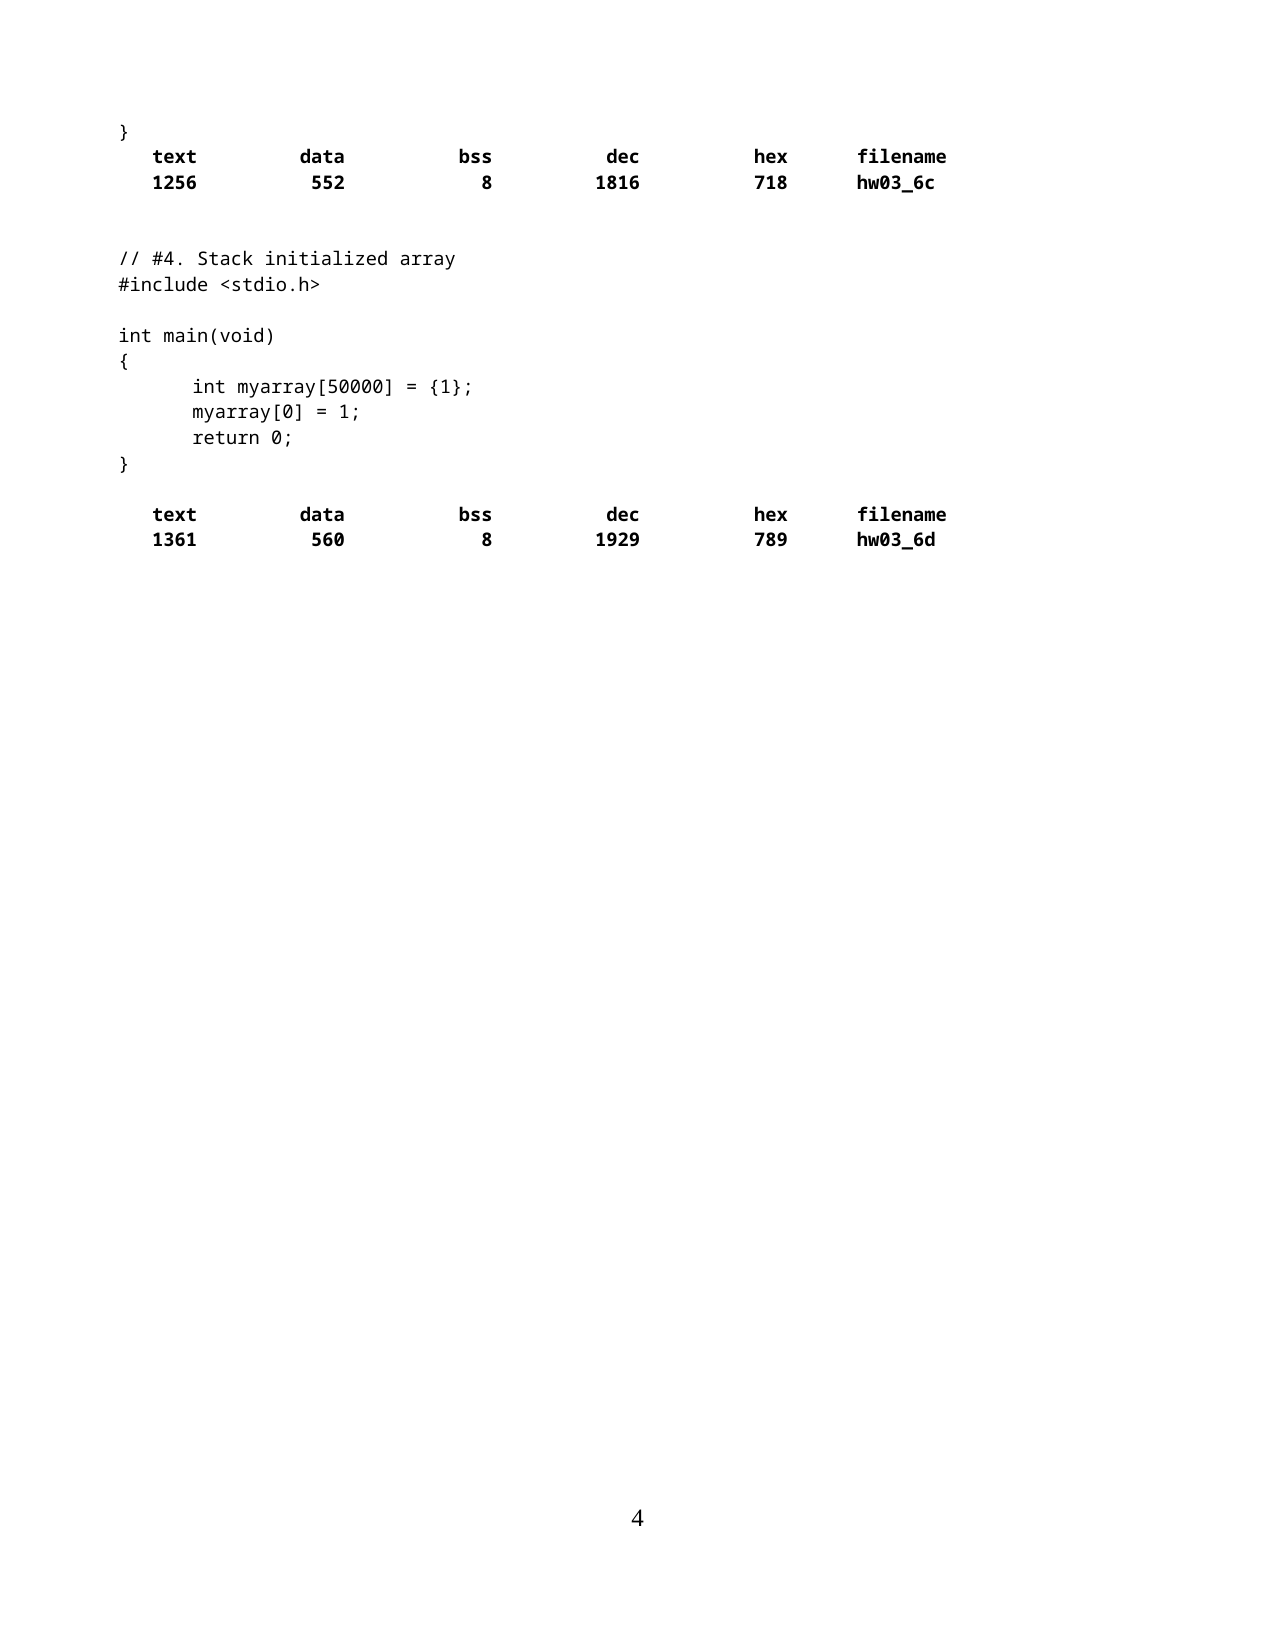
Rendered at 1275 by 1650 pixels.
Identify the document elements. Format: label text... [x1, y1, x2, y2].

text text data bss dec hex filename [118, 144, 1157, 169]
text } [118, 450, 1157, 475]
text text data bss dec hex filename [118, 501, 1157, 526]
text return 0; [118, 424, 1157, 450]
text { [118, 348, 1157, 373]
text 1361 560 8 1929 789 hw03_6d [118, 526, 1157, 552]
text 1256 552 8 1816 718 hw03_6c [118, 169, 1157, 195]
text myarray[0] = 1; [118, 399, 1157, 424]
text } [118, 118, 1157, 144]
text int main(void) [118, 322, 1157, 348]
text // #4. Stack initialized array [118, 246, 1157, 271]
text int myarray[50000] = {1}; [118, 373, 1157, 399]
text #include <stdio.h> [118, 271, 1157, 297]
